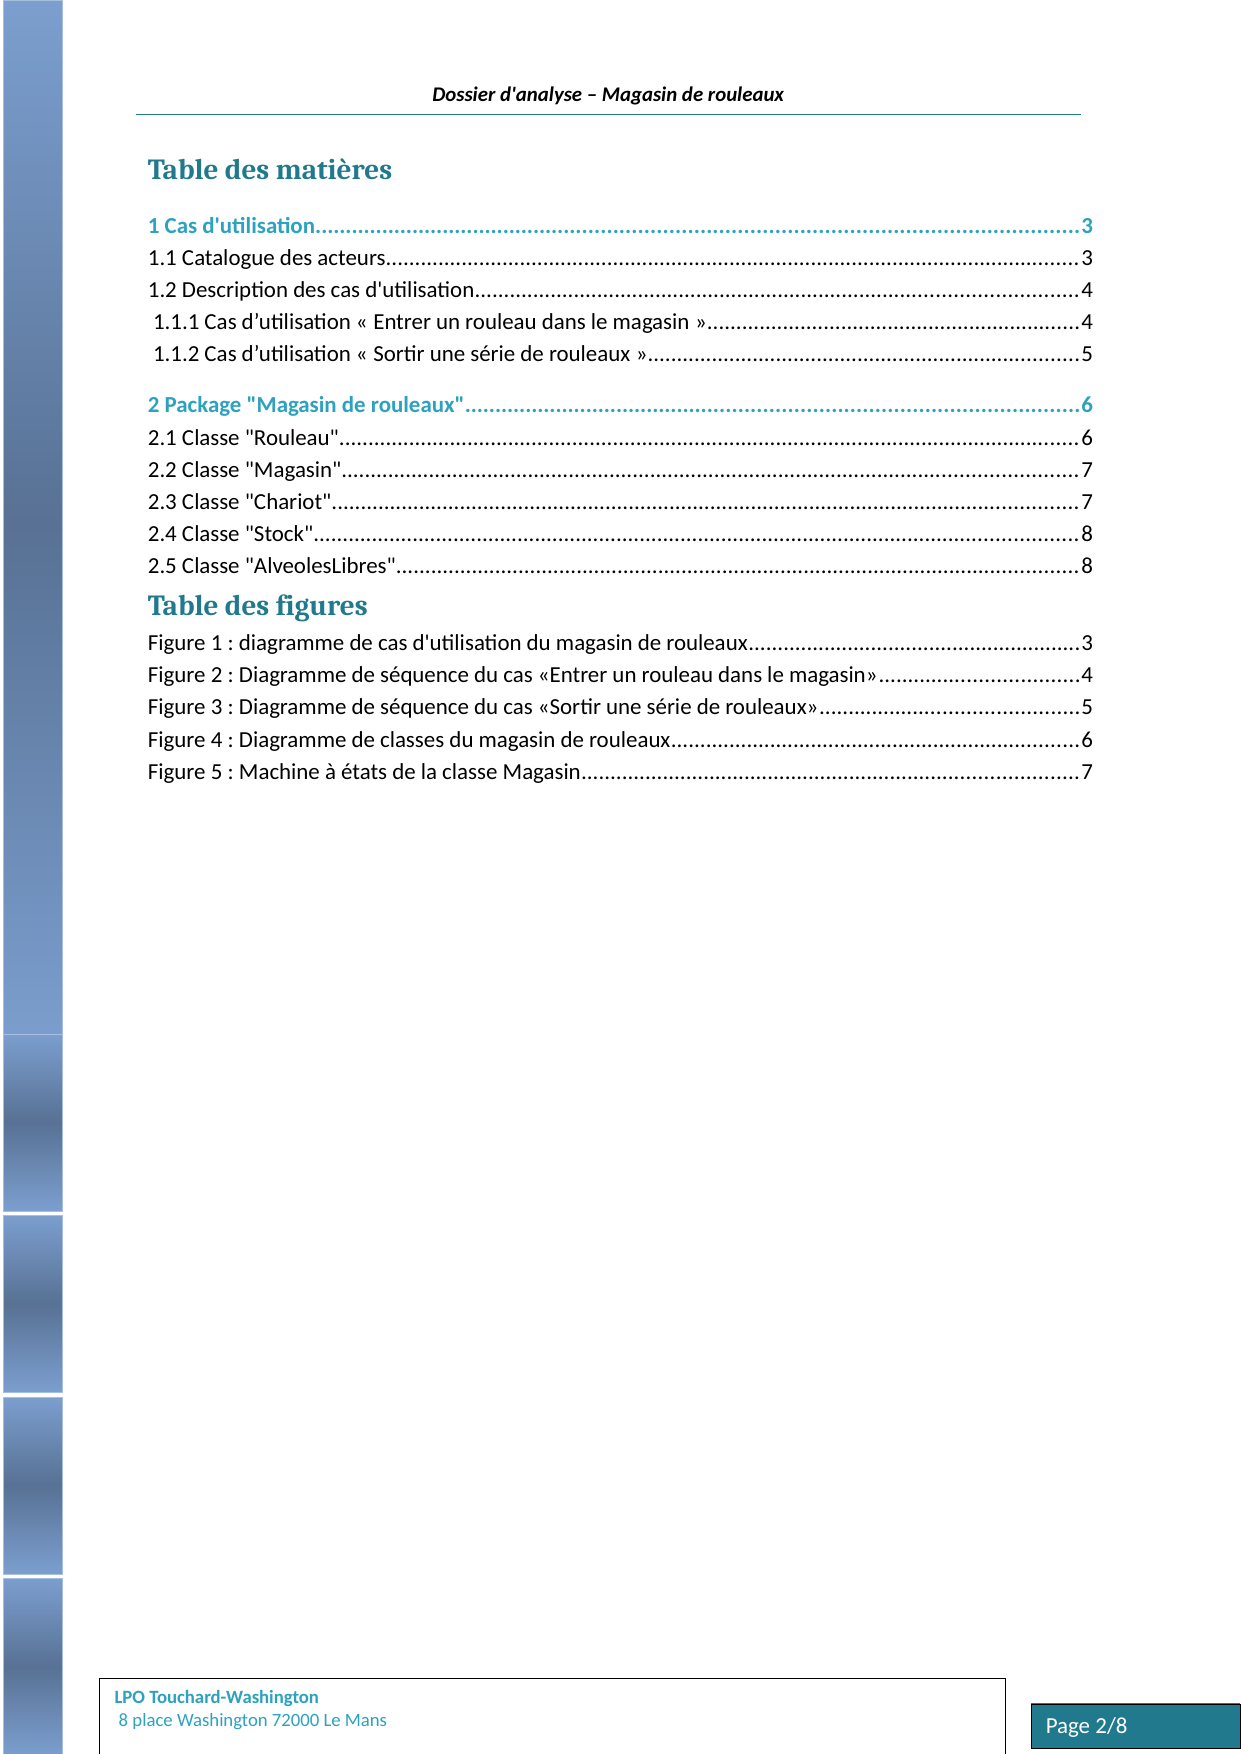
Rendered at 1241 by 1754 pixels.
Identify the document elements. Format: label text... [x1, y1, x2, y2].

text 2.2 Classe "Magasin" 7 [148, 455, 1093, 483]
text Figure 4 : Diagramme de classes du magasin de rouleaux 6 [148, 725, 1093, 753]
subtitle Table des figures [148, 589, 1093, 623]
text 2.3 Classe "Chariot" 7 [148, 487, 1093, 515]
text Figure 1 : diagramme de cas d'utilisation du magasin de rouleaux 3 [148, 628, 1093, 656]
text 1 Cas d'utilisation 3 [148, 211, 1093, 239]
text 1.2 Description des cas d'utilisation 4 [148, 275, 1093, 303]
text 1.1 Catalogue des acteurs 3 [148, 243, 1093, 271]
text Figure 3 : Diagramme de séquence du cas «Sortir une série de rouleaux» 5 [148, 692, 1093, 721]
text 2.4 Classe "Stock" 8 [148, 519, 1093, 547]
text 2.1 Classe "Rouleau" 6 [148, 423, 1093, 451]
subtitle Table des matières [148, 153, 1093, 187]
text Figure 5 : Machine à états de la classe Magasin 7 [148, 757, 1093, 785]
text Figure 2 : Diagramme de séquence du cas «Entrer un rouleau dans le magasin» 4 [148, 660, 1093, 688]
text 2 Package "Magasin de rouleaux" 6 [148, 391, 1093, 418]
text 1.1.2 Cas d’utilisation « Sortir une série de rouleaux » 5 [148, 339, 1093, 368]
text 1.1.1 Cas d’utilisation « Entrer un rouleau dans le magasin » 4 [148, 307, 1093, 335]
text 2.5 Classe "AlveolesLibres" 8 [148, 551, 1093, 579]
